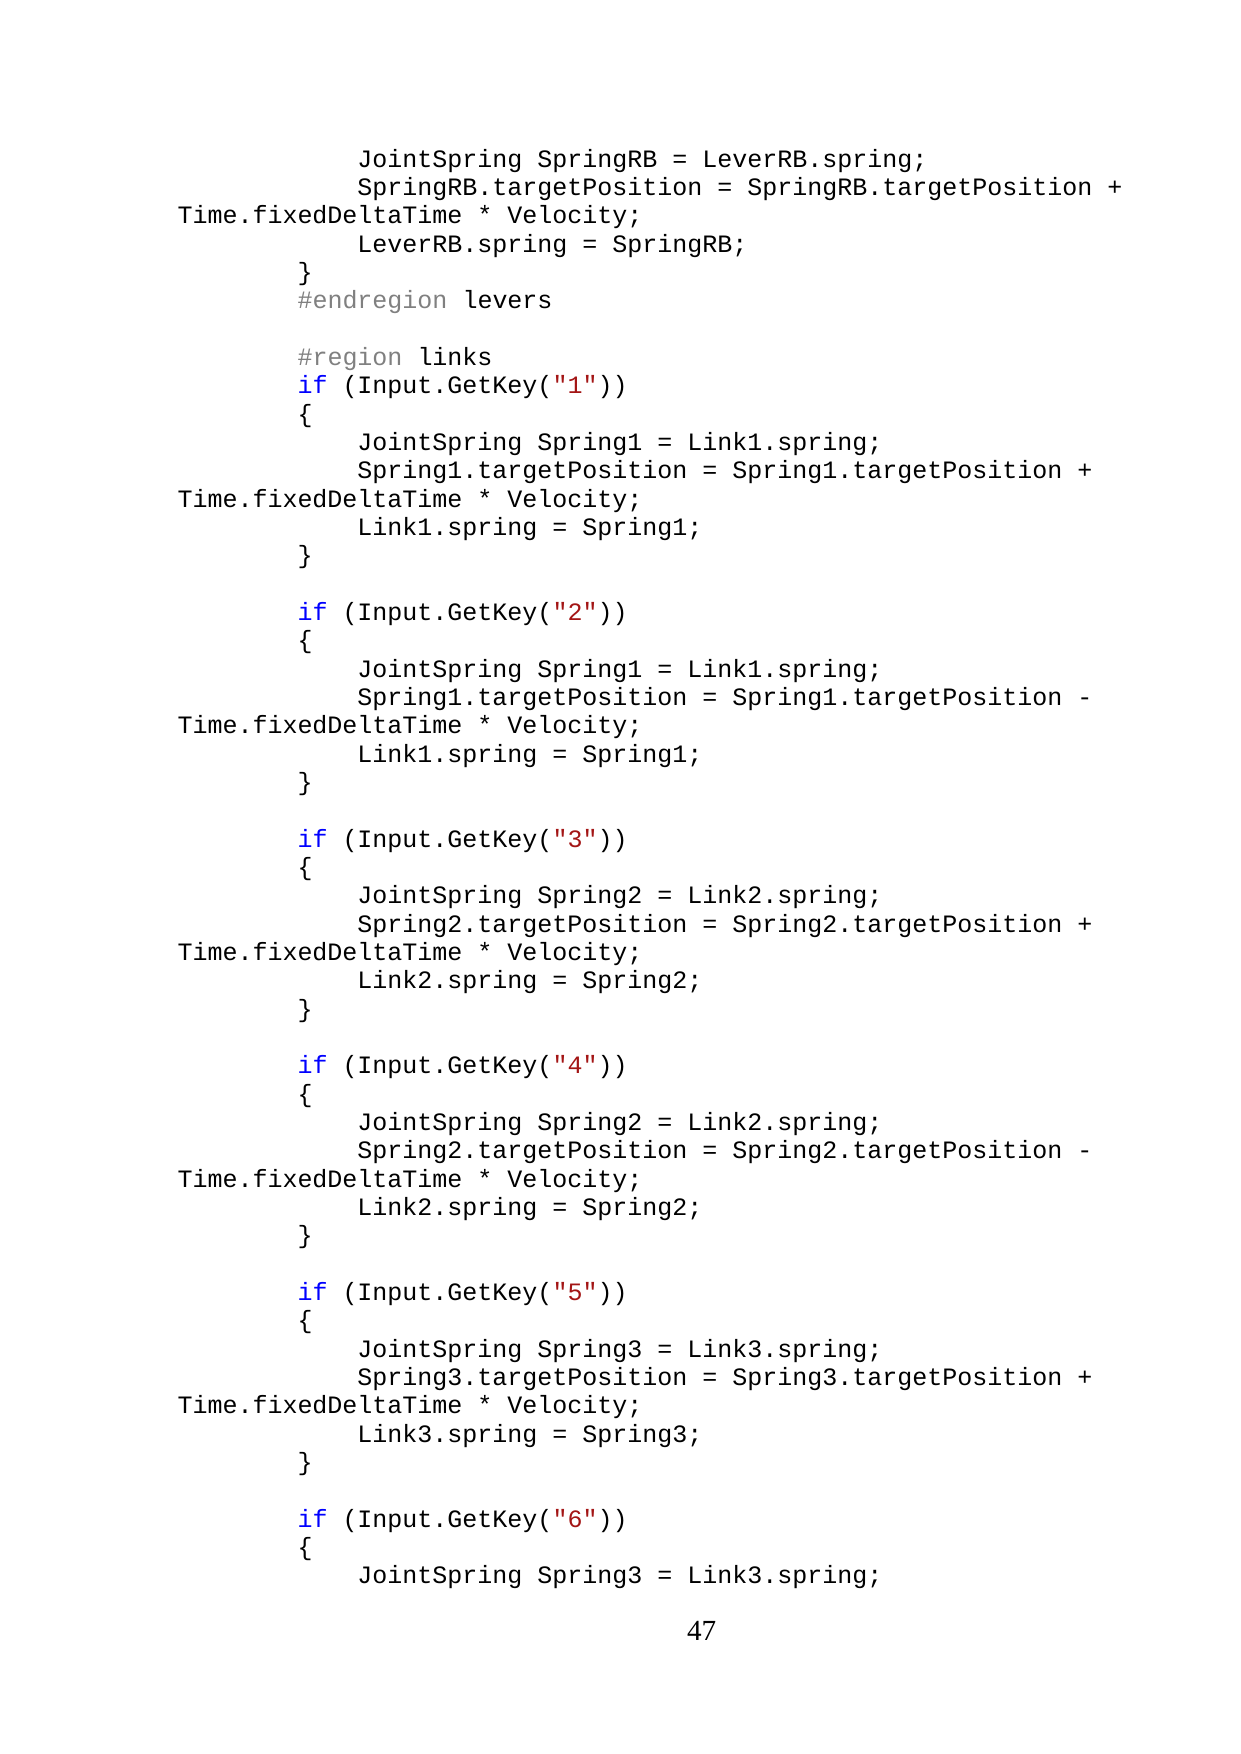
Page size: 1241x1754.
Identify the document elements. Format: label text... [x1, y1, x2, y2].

text if (Input.GetKey("2")) [177, 600, 1152, 628]
text { [177, 855, 1152, 883]
text } [177, 996, 1152, 1025]
text JointSpring Spring3 = Link3.spring; [177, 1563, 1152, 1591]
text if (Input.GetKey("3")) [177, 826, 1152, 855]
text Spring2.targetPosition = Spring2.targetPosition - Time.fixedDeltaTime * Velocity; [177, 1138, 1152, 1195]
text } [177, 1450, 1152, 1478]
text if (Input.GetKey("6")) [177, 1506, 1152, 1535]
text if (Input.GetKey("4")) [177, 1053, 1152, 1081]
text Spring2.targetPosition = Spring2.targetPosition + Time.fixedDeltaTime * Velocity; [177, 911, 1152, 968]
text { [177, 401, 1152, 430]
text Link3.spring = Spring3; [177, 1421, 1152, 1450]
text { [177, 1535, 1152, 1563]
text Link2.spring = Spring2; [177, 1195, 1152, 1223]
text JointSpring Spring2 = Link2.spring; [177, 883, 1152, 911]
text Spring1.targetPosition = Spring1.targetPosition + Time.fixedDeltaTime * Velocity; [177, 458, 1152, 515]
text Link2.spring = Spring2; [177, 968, 1152, 996]
text Link1.spring = Spring1; [177, 515, 1152, 543]
text JointSpring SpringRB = LeverRB.spring; [177, 146, 1152, 175]
text JointSpring Spring3 = Link3.spring; [177, 1336, 1152, 1365]
text if (Input.GetKey("5")) [177, 1280, 1152, 1308]
text } [177, 543, 1152, 571]
text Spring1.targetPosition = Spring1.targetPosition - Time.fixedDeltaTime * Velocity; [177, 685, 1152, 741]
text SpringRB.targetPosition = SpringRB.targetPosition + Time.fixedDeltaTime * Velocity; [177, 175, 1152, 231]
text Link1.spring = Spring1; [177, 741, 1152, 770]
text { [177, 628, 1152, 656]
text if (Input.GetKey("1")) [177, 373, 1152, 401]
text } [177, 770, 1152, 798]
text #region links [177, 345, 1152, 373]
text { [177, 1308, 1152, 1336]
text Spring3.targetPosition = Spring3.targetPosition + Time.fixedDeltaTime * Velocity; [177, 1365, 1152, 1421]
text } [177, 1223, 1152, 1251]
text { [177, 1081, 1152, 1110]
text JointSpring Spring2 = Link2.spring; [177, 1110, 1152, 1138]
text JointSpring Spring1 = Link1.spring; [177, 430, 1152, 458]
text LeverRB.spring = SpringRB; [177, 231, 1152, 260]
text } [177, 260, 1152, 288]
text JointSpring Spring1 = Link1.spring; [177, 656, 1152, 685]
text #endregion levers [177, 288, 1152, 316]
